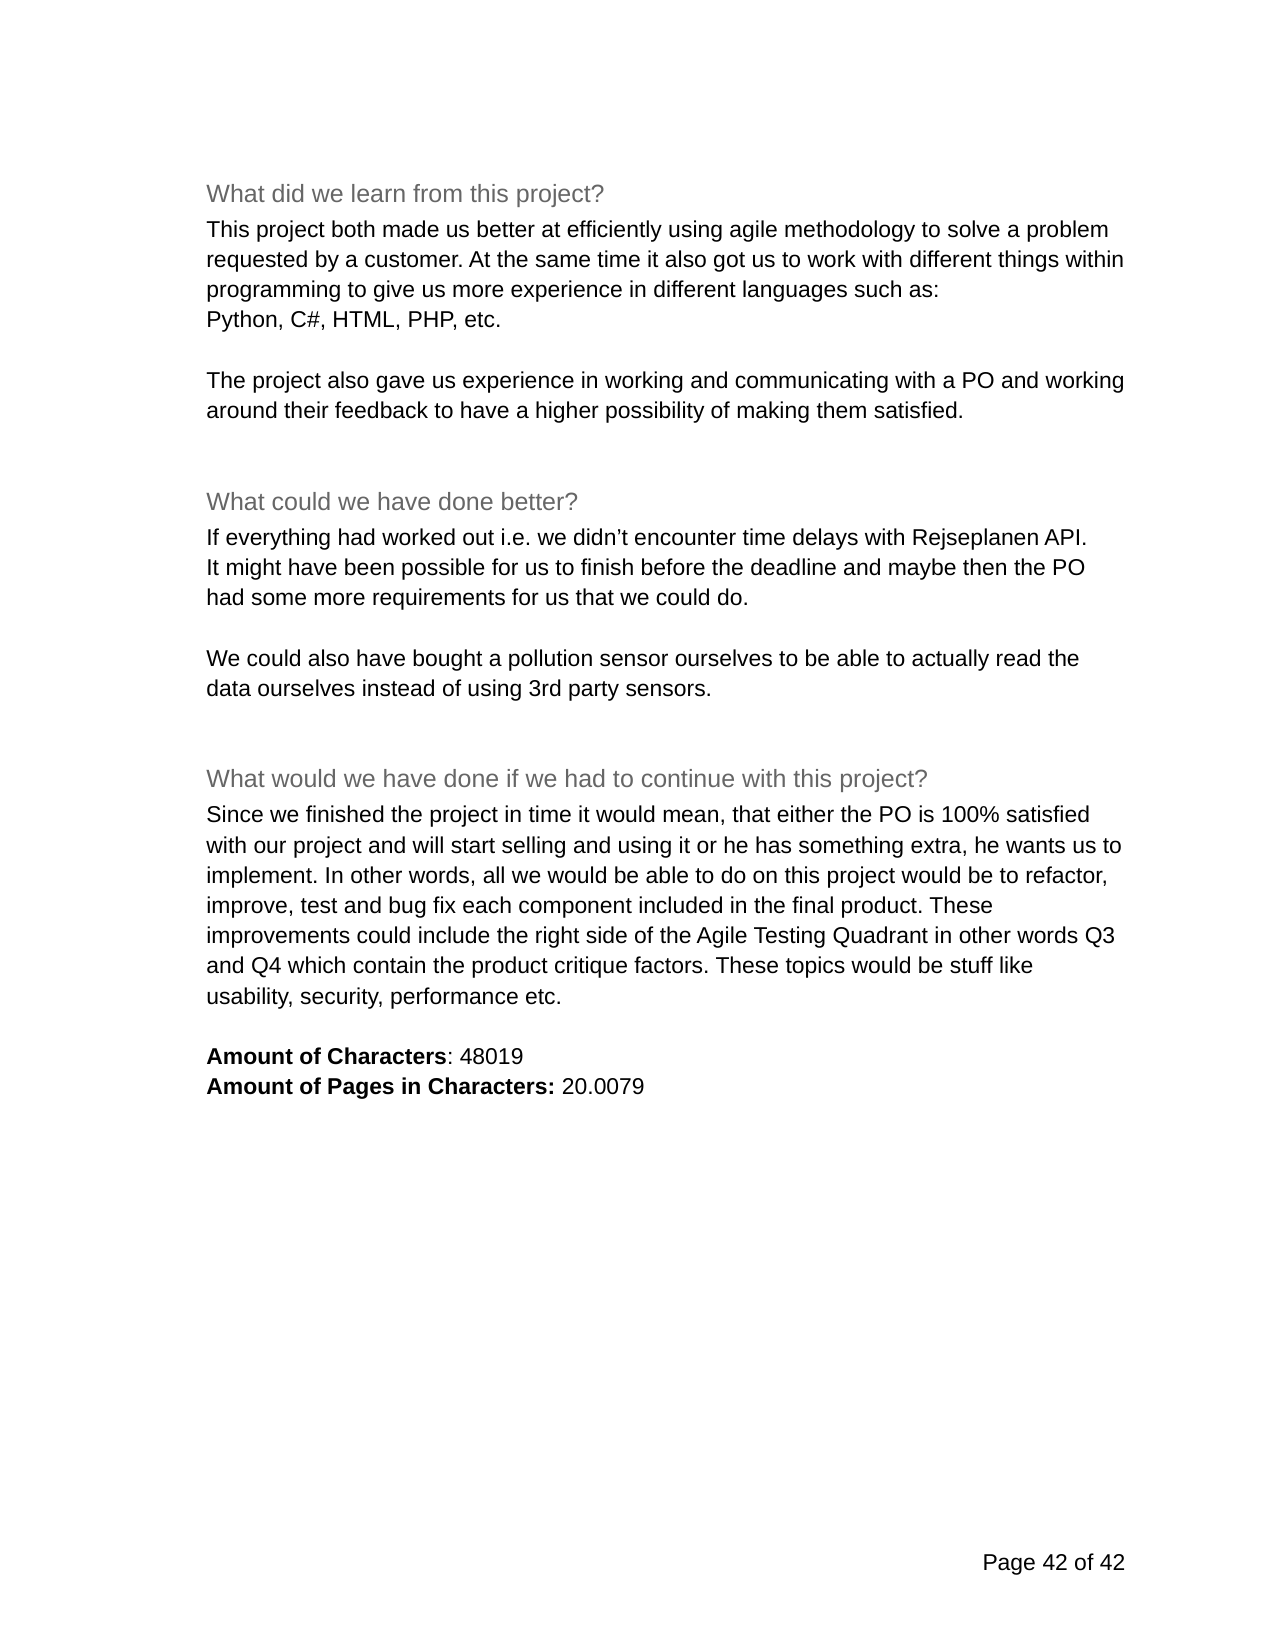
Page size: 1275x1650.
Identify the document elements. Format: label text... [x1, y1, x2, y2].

text This project both made us better at efficiently using agile methodology to solve a problem requested by a customer. At the same time it also got us to work with different things within programming to give us more experience in different languages such as: Python, C#, HTML, PHP, etc. [206, 216, 1125, 333]
text The project also gave us experience in working and communicating with a PO and working around their feedback to have a higher possibility of making them satisfied. [206, 367, 1125, 423]
subtitle What would we have done if we had to continue with this project? [206, 764, 1125, 793]
text It might have been possible for us to finish before the deadline and maybe then the PO had some more requirements for us that we could do. [206, 554, 1125, 611]
text Since we finished the project in time it would mean, that either the PO is 100% satisfied with our project and will start selling and using it or he has something extra, he wants us to implement. In other words, all we would be able to do on this project would be to refactor, improve, test and bug fix each component included in the final product. These improvements could include the right side of the Agile Testing Quadrant in other words Q3 and Q4 which contain the product critique factors. These topics would be stuff like usability, security, performance etc. Amount of Characters: 48019 Amount of Pages in Characters: 20.0079 [206, 801, 1125, 1100]
text If everything had worked out i.e. we didn’t encounter time delays with Rejseplanen API. [206, 524, 1125, 550]
text We could also have bought a pollution sensor ourselves to be able to actually read the data ourselves instead of using 3rd party sensors. [206, 644, 1125, 701]
subtitle What could we have done better? [206, 487, 1125, 515]
subtitle What did we learn from this project? [206, 150, 1125, 207]
